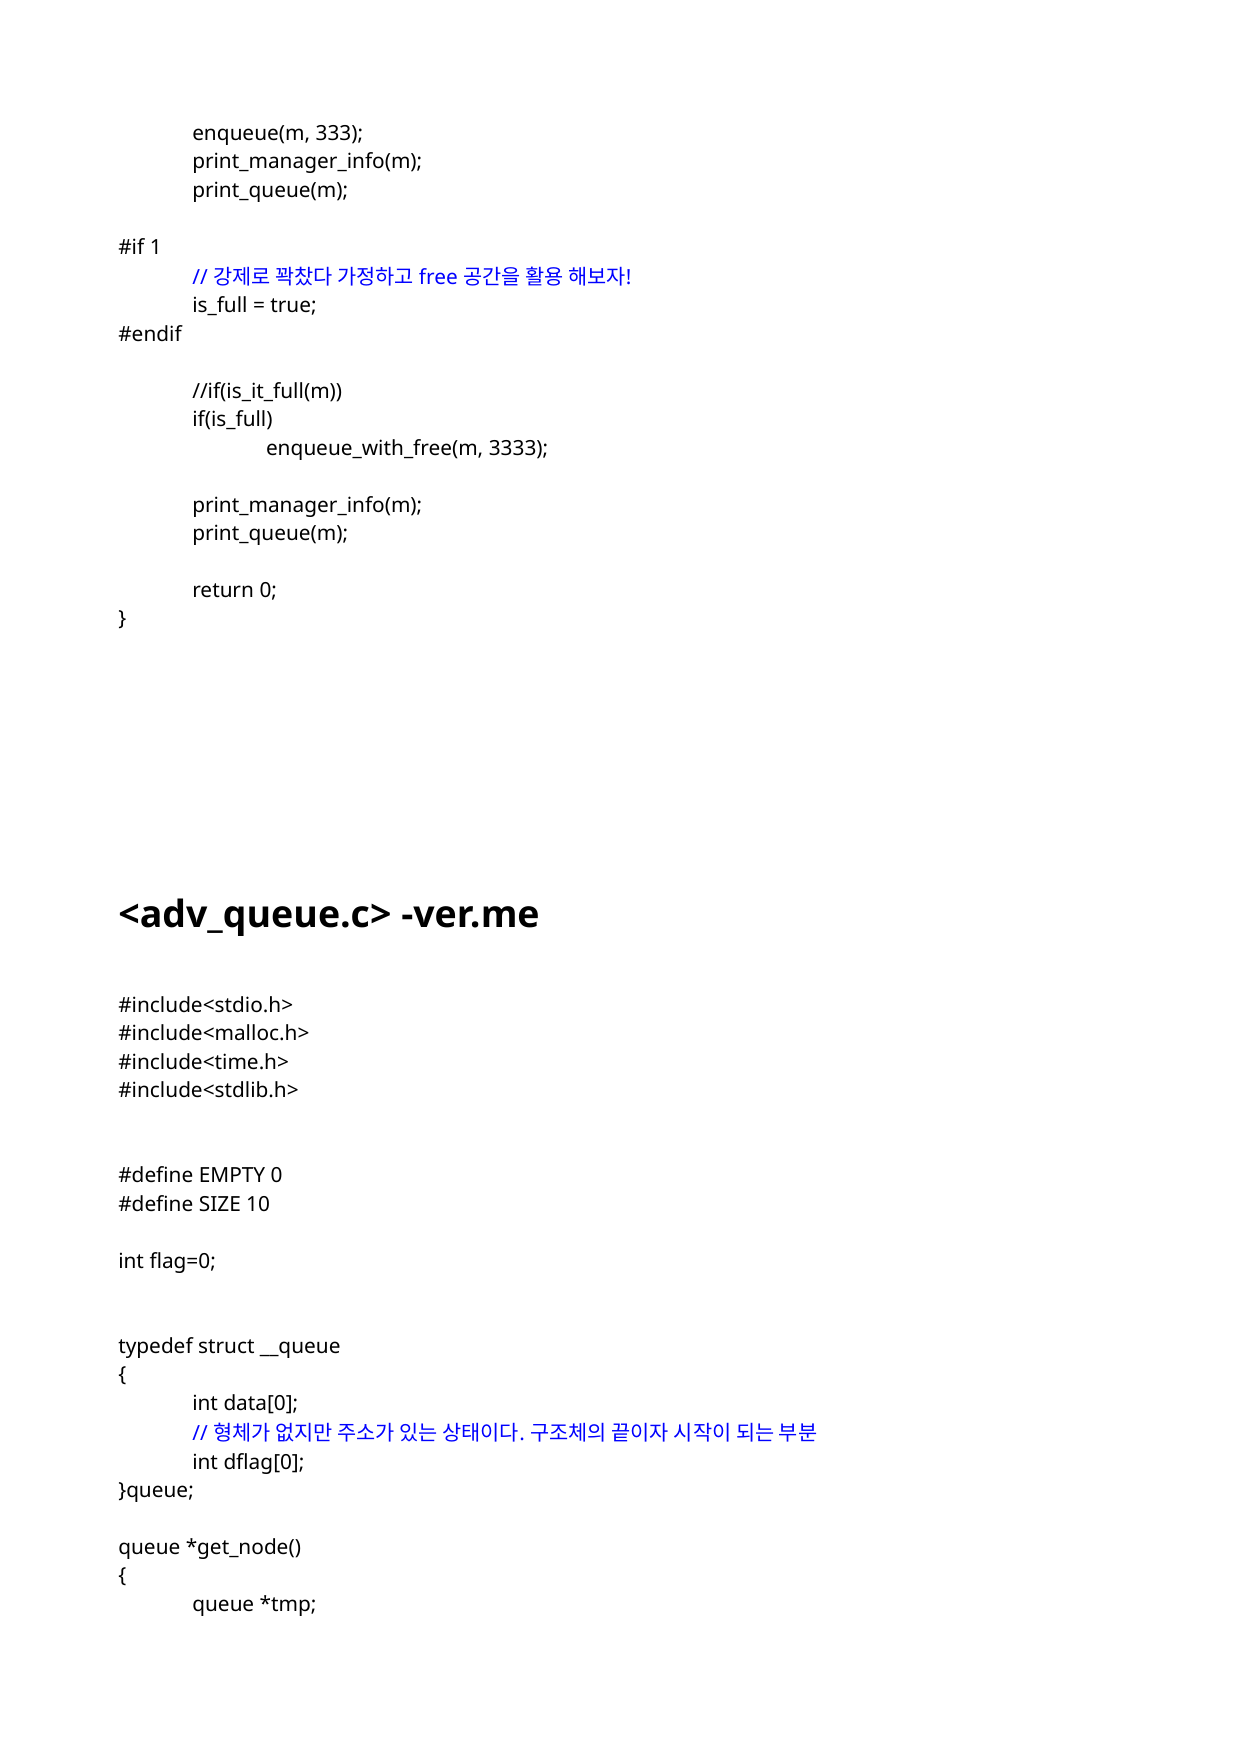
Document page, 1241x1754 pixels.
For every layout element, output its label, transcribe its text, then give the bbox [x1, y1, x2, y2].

text #endif [118, 319, 1122, 347]
text queue *tmp; [118, 1589, 1122, 1617]
text #include<stdio.h> [118, 990, 1122, 1018]
text { [118, 1561, 1122, 1589]
text int data[0]; [118, 1388, 1122, 1416]
text int flag=0; [118, 1246, 1122, 1274]
text #define EMPTY 0 [118, 1161, 1122, 1189]
text print_manager_info(m); [118, 147, 1122, 175]
text return 0; [118, 575, 1122, 603]
text <adv_queue.c> -ver.me [118, 888, 1122, 939]
text typedef struct __queue [118, 1331, 1122, 1359]
text #include<stdlib.h> [118, 1075, 1122, 1104]
text print_queue(m); [118, 518, 1122, 547]
text #include<time.h> [118, 1047, 1122, 1075]
text { [118, 1359, 1122, 1388]
text }queue; [118, 1475, 1122, 1504]
text print_queue(m); [118, 175, 1122, 203]
text #if 1 [118, 232, 1122, 260]
text // 형체가 없지만 주소가 있는 상태이다. 구조체의 끝이자 시작이 되는 부분 [118, 1416, 1122, 1447]
text int dflag[0]; [118, 1447, 1122, 1475]
text #include<malloc.h> [118, 1018, 1122, 1047]
text enqueue(m, 333); [118, 118, 1122, 147]
text } [118, 603, 1122, 632]
text enqueue_with_free(m, 3333); [118, 433, 1122, 461]
text if(is_full) [118, 404, 1122, 433]
text //if(is_it_full(m)) [118, 376, 1122, 404]
text #define SIZE 10 [118, 1189, 1122, 1217]
text queue *get_node() [118, 1532, 1122, 1561]
text print_manager_info(m); [118, 490, 1122, 518]
text // 강제로 꽉찼다 가정하고 free 공간을 활용 해보자! [118, 260, 1122, 291]
text is_full = true; [118, 291, 1122, 319]
